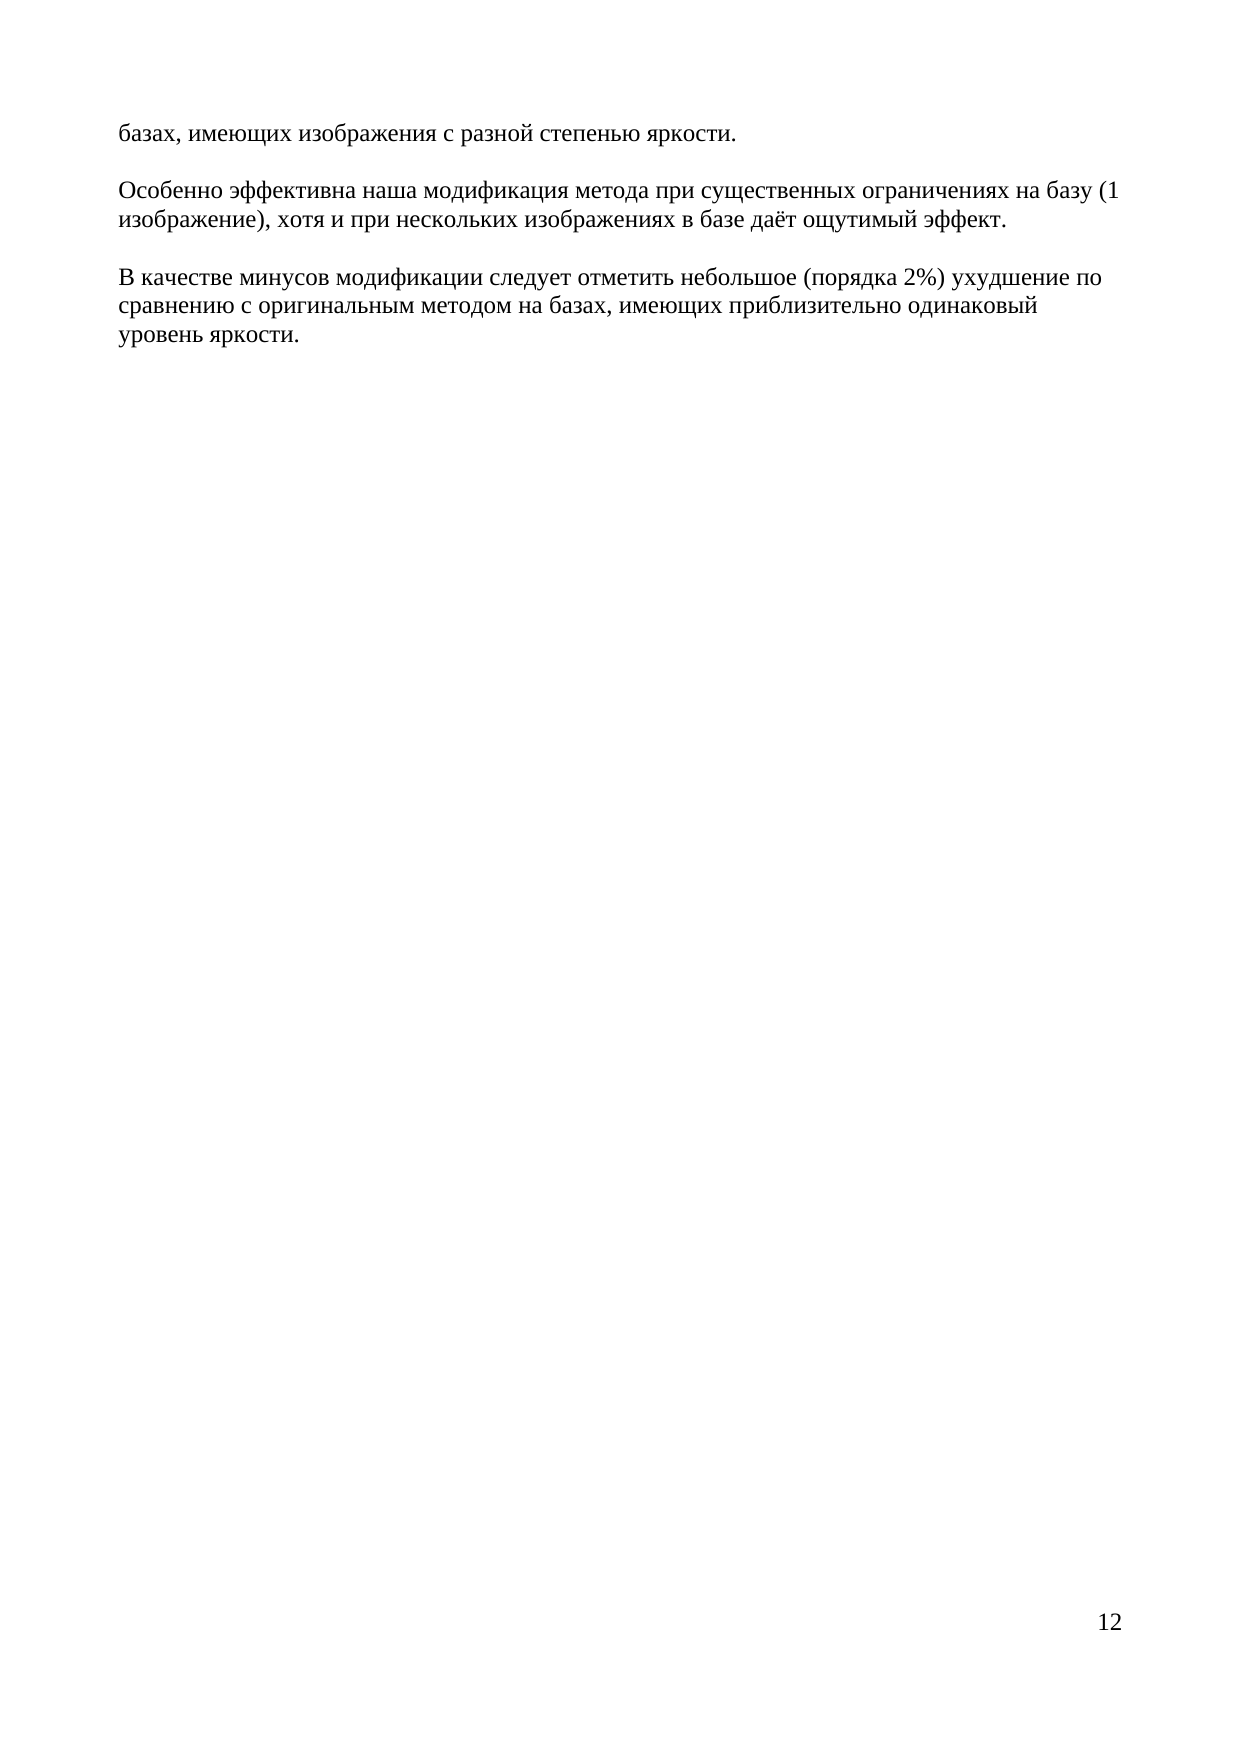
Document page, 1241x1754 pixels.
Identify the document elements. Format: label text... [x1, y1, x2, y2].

text базах, имеющих изображения с разной степенью яркости. [118, 118, 1122, 147]
text В качестве минусов модификации следует отметить небольшое (порядка 2%) ухудшение по сравнению с оригинальным методом на базах, имеющих приблизительно одинаковый уровень яркости. [118, 262, 1122, 348]
text Особенно эффективна наша модификация метода при существенных ограничениях на базу (1 изображение), хотя и при нескольких изображениях в базе даёт ощутимый эффект. [118, 176, 1122, 233]
